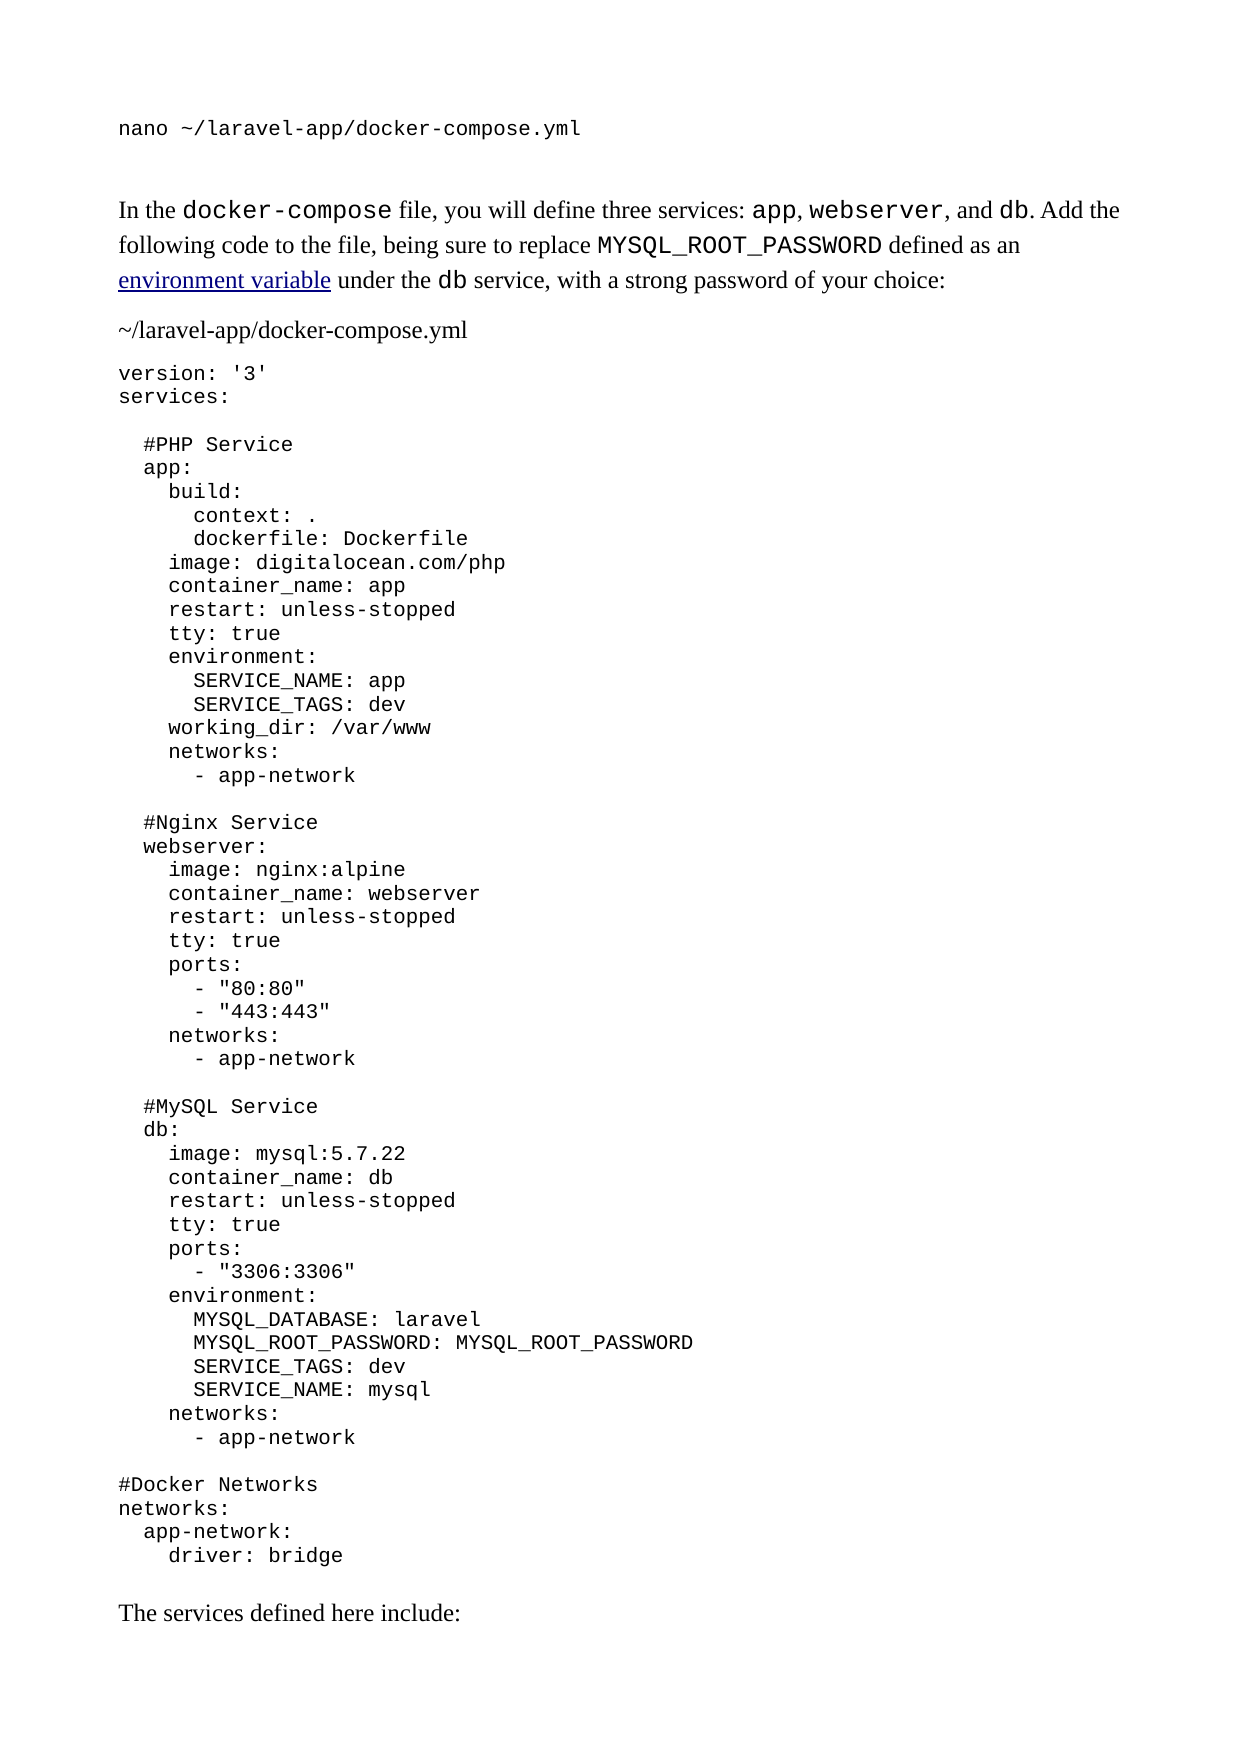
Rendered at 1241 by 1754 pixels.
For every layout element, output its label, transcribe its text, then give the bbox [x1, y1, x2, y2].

text driver: bridge [118, 1545, 1122, 1569]
text db: [118, 1119, 1122, 1143]
text SERVICE_TAGS: dev [118, 1356, 1122, 1379]
text container_name: app [118, 576, 1122, 599]
text version: '3' [118, 363, 1122, 386]
text restart: unless-stopped [118, 599, 1122, 623]
text dockerfile: Dockerfile [118, 528, 1122, 552]
text MYSQL_ROOT_PASSWORD: MYSQL_ROOT_PASSWORD [118, 1332, 1122, 1356]
text SERVICE_NAME: mysql [118, 1379, 1122, 1403]
text - "80:80" [118, 977, 1122, 1001]
text app: [118, 457, 1122, 481]
text context: . [118, 504, 1122, 528]
text services: [118, 386, 1122, 410]
text restart: unless-stopped [118, 907, 1122, 930]
text tty: true [118, 623, 1122, 646]
text In the docker-compose file, you will define three services: app, webserver, and db. Add the following code to the file, being sure to replace MYSQL_ROOT_PASSWORD defined as an environment variable under the db service, with a strong password of your choice: [118, 195, 1122, 296]
text networks: [118, 1498, 1122, 1521]
text The services defined here include: [118, 1598, 1122, 1627]
text environment: [118, 1285, 1122, 1308]
text ports: [118, 954, 1122, 977]
text - "3306:3306" [118, 1261, 1122, 1285]
text #MySQL Service [118, 1096, 1122, 1119]
text - app-network [118, 1048, 1122, 1072]
text SERVICE_NAME: app [118, 670, 1122, 694]
text - app-network [118, 1427, 1122, 1450]
text tty: true [118, 1214, 1122, 1238]
text #PHP Service [118, 434, 1122, 457]
text - app-network [118, 765, 1122, 788]
text ~/laravel-app/docker-compose.yml [118, 315, 1122, 344]
text container_name: db [118, 1167, 1122, 1190]
text restart: unless-stopped [118, 1190, 1122, 1214]
text image: nginx:alpine [118, 859, 1122, 883]
text - "443:443" [118, 1001, 1122, 1025]
text working_dir: /var/www [118, 717, 1122, 741]
text tty: true [118, 930, 1122, 954]
text nano ~/laravel-app/docker-compose.yml [118, 118, 1122, 142]
text #Nginx Service [118, 812, 1122, 836]
text networks: [118, 1025, 1122, 1048]
text networks: [118, 741, 1122, 765]
text MYSQL_DATABASE: laravel [118, 1308, 1122, 1332]
text image: digitalocean.com/php [118, 552, 1122, 576]
text #Docker Networks [118, 1474, 1122, 1498]
text build: [118, 481, 1122, 504]
text container_name: webserver [118, 883, 1122, 907]
text ports: [118, 1238, 1122, 1261]
text environment: [118, 646, 1122, 670]
text webserver: [118, 836, 1122, 859]
text app-network: [118, 1521, 1122, 1545]
text SERVICE_TAGS: dev [118, 694, 1122, 717]
text image: mysql:5.7.22 [118, 1143, 1122, 1167]
text networks: [118, 1403, 1122, 1427]
